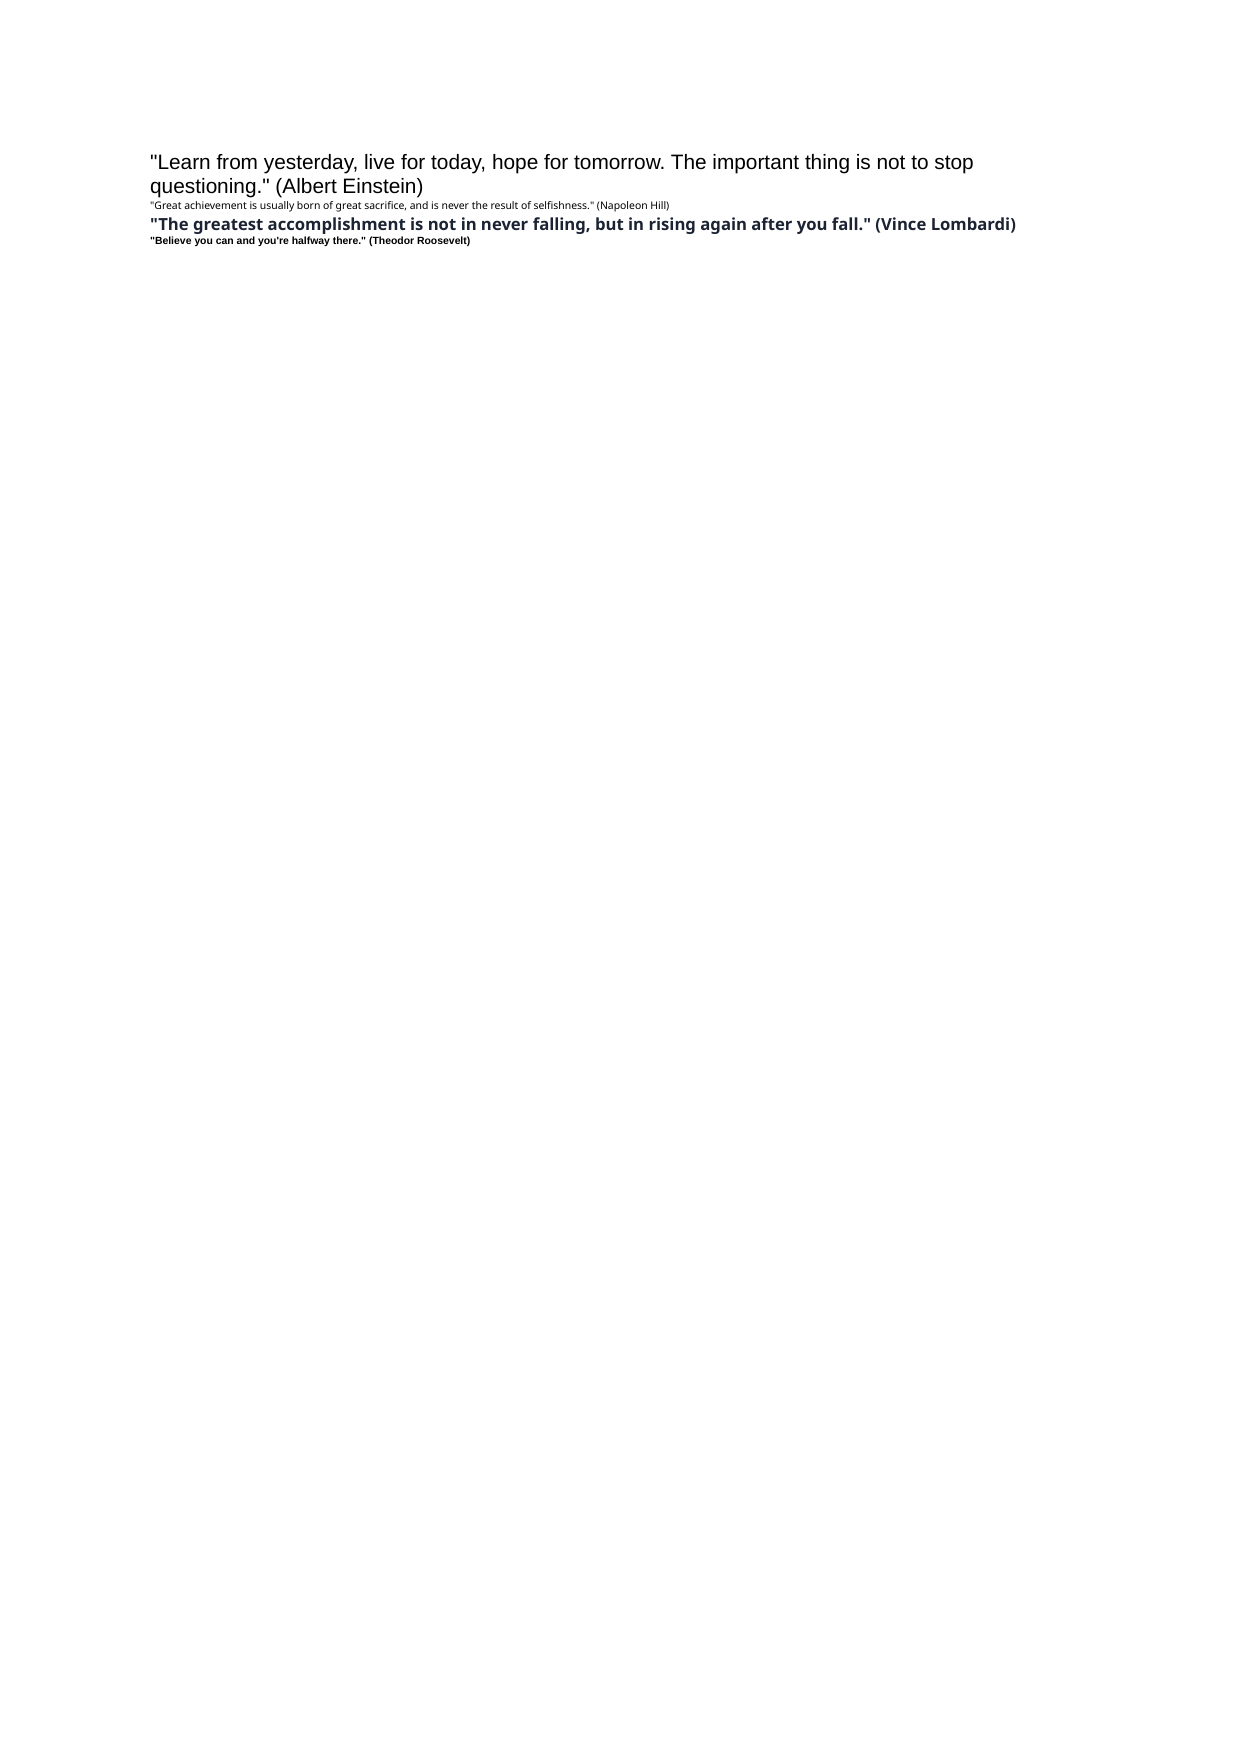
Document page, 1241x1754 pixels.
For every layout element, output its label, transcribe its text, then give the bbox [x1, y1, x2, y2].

text "Learn from yesterday, live for today, hope for tomorrow. The important thing is not to stop questioning." (Albert Einstein) [150, 150, 1090, 198]
text "Great achievement is usually born of great sacrifice, and is never the result of selfishness." (Napoleon Hill) [150, 198, 1090, 212]
text "The greatest accomplishment is not in never falling, but in rising again after you fall." (Vince Lombardi) [150, 212, 1090, 235]
text "Believe you can and you're halfway there." (Theodor Roosevelt) [150, 235, 1090, 247]
